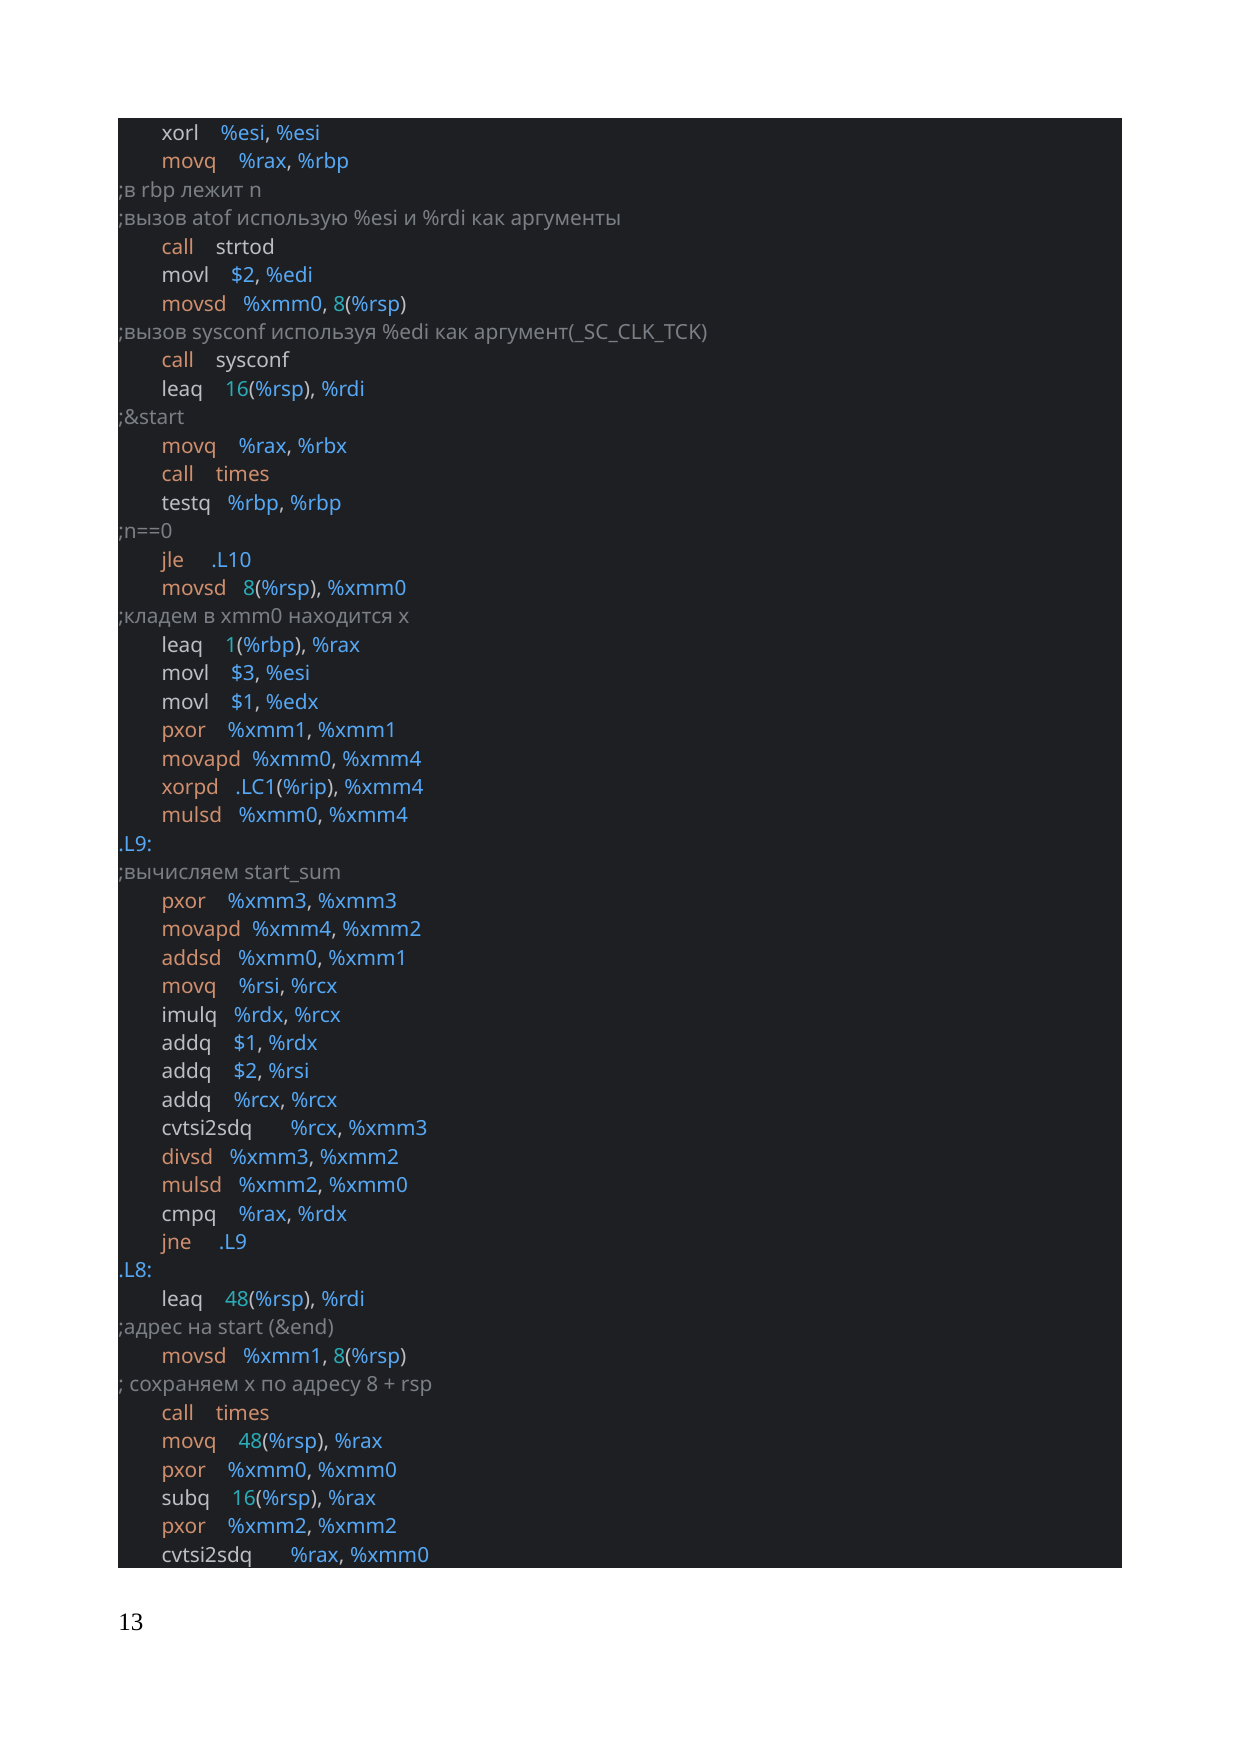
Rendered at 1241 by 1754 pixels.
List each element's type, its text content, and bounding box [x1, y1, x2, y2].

text xorl %esi, %esi movq %rax, %rbp ;в rbp лежит n ;вызов atof использую %esi и %rdi как аргументы call strtod movl $2, %edi movsd %xmm0, 8(%rsp) ;вызов sysconf используя %edi как аргумент(_SC_CLK_TCK) call sysconf leaq 16(%rsp), %rdi ;&start movq %rax, %rbx call times testq %rbp, %rbp ;n==0 jle .L10 movsd 8(%rsp), %xmm0 ;кладем в xmm0 находится x leaq 1(%rbp), %rax movl $3, %esi movl $1, %edx pxor %xmm1, %xmm1 movapd %xmm0, %xmm4 xorpd .LC1(%rip), %xmm4 mulsd %xmm0, %xmm4 .L9: ;вычисляем start_sum pxor %xmm3, %xmm3 movapd %xmm4, %xmm2 addsd %xmm0, %xmm1 movq %rsi, %rcx imulq %rdx, %rcx addq $1, %rdx addq $2, %rsi addq %rcx, %rcx cvtsi2sdq %rcx, %xmm3 divsd %xmm3, %xmm2 mulsd %xmm2, %xmm0 cmpq %rax, %rdx jne .L9 .L8: leaq 48(%rsp), %rdi ;адрес на start (&end) movsd %xmm1, 8(%rsp) ; сохраняем x по адресу 8 + rsp call times movq 48(%rsp), %rax pxor %xmm0, %xmm0 subq 16(%rsp), %rax pxor %xmm2, %xmm2 cvtsi2sdq %rax, %xmm0 [118, 118, 1122, 1568]
